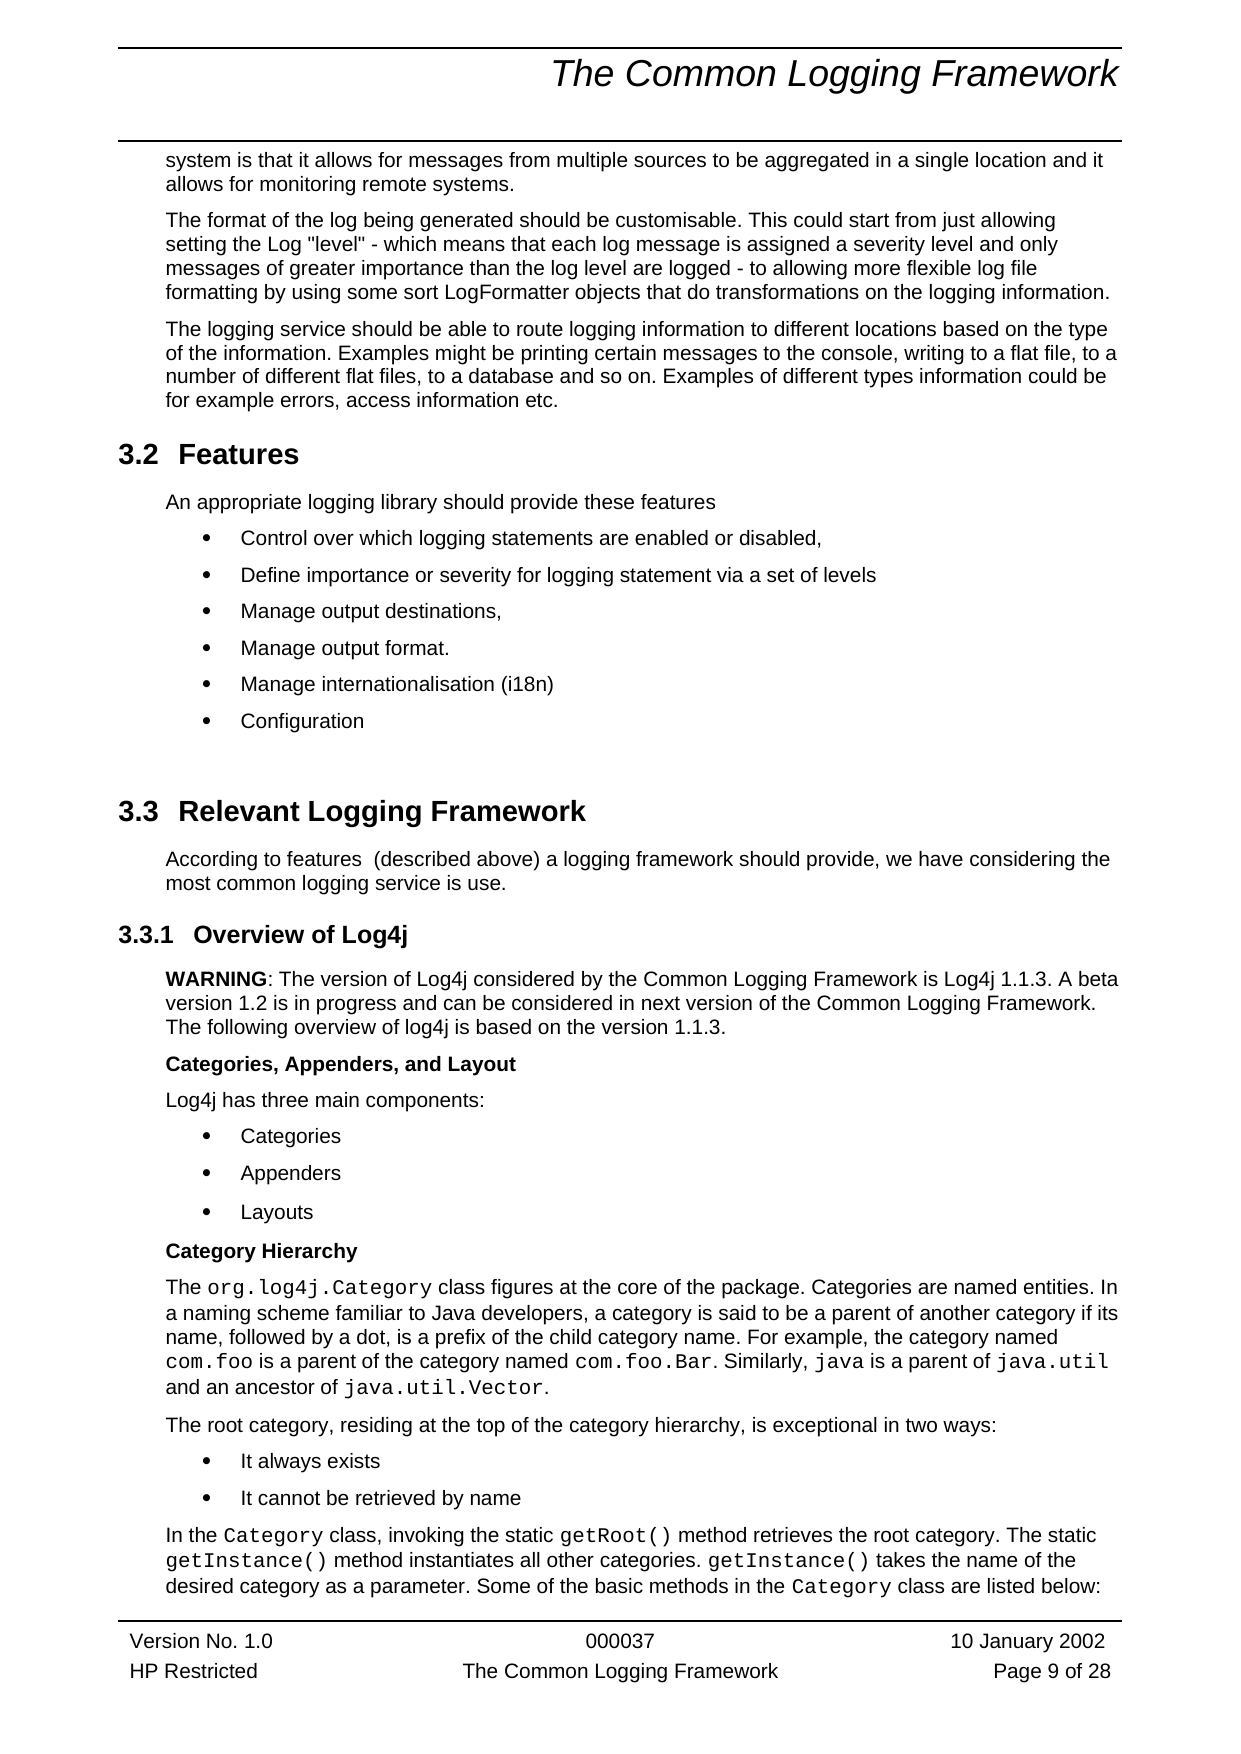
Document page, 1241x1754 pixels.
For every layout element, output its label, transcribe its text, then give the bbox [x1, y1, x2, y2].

list It always exists [203, 1449, 1122, 1473]
list Appenders [203, 1161, 1122, 1185]
subtitle Features [118, 437, 1122, 471]
list It cannot be retrieved by name [203, 1486, 1122, 1510]
subtitle Overview of Log4j [118, 919, 1122, 948]
list Configuration [203, 709, 1122, 733]
text An appropriate logging library should provide these features [165, 489, 1122, 513]
list Control over which logging statements are enabled or disabled, [203, 526, 1122, 550]
list Layouts [203, 1197, 1122, 1226]
list Manage output format. [203, 636, 1122, 660]
text In the Category class, invoking the static getRoot() method retrieves the root category. The static getInstance() method instantiates all other categories. getInstance() takes the name of the desired category as a parameter. Some of the basic methods in the Category class are listed below: [165, 1522, 1122, 1600]
text The org.log4j.Category class figures at the core of the package. Categories are named entities. In a naming scheme familiar to Java developers, a category is said to be a parent of another category if its name, followed by a dot, is a prefix of the child category name. For example, the category named com.foo is a parent of the category named com.foo.Bar. Similarly, java is a parent of java.util and an ancestor of java.util.Vector. [165, 1275, 1122, 1400]
list Manage internationalisation (i18n) [203, 672, 1122, 696]
subtitle Category Hierarchy [165, 1238, 1122, 1262]
list Manage output destinations, [203, 599, 1122, 623]
text WARNING: The version of Log4j considered by the Common Logging Framework is Log4j 1.1.3. A beta version 1.2 is in progress and can be considered in next version of the Common Logging Framework. The following overview of log4j is based on the version 1.1.3. [165, 967, 1122, 1039]
subtitle Relevant Logging Framework [118, 794, 1122, 828]
text The format of the log being generated should be customisable. This could start from just allowing setting the Log "level" - which means that each log message is assigned a severity level and only messages of greater importance than the log level are logged - to allowing more flexible log file formatting by using some sort LogFormatter objects that do transformations on the logging information. [165, 208, 1122, 304]
list Define importance or severity for logging statement via a set of levels [203, 563, 1122, 587]
text system is that it allows for messages from multiple sources to be aggregated in a single location and it allows for monitoring remote systems. [165, 148, 1122, 196]
text Log4j has three main components: [165, 1088, 1122, 1112]
text According to features (described above) a logging framework should provide, we have considering the most common logging service is use. [165, 847, 1122, 894]
list Categories [203, 1124, 1122, 1148]
text The root category, residing at the top of the category hierarchy, is exceptional in two ways: [165, 1413, 1122, 1437]
text The logging service should be able to route logging information to different locations based on the type of the information. Examples might be printing certain messages to the console, writing to a flat file, to a number of different flat files, to a database and so on. Examples of different types information could be for example errors, access information etc. [165, 316, 1122, 412]
subtitle Categories, Appenders, and Layout [165, 1051, 1122, 1075]
